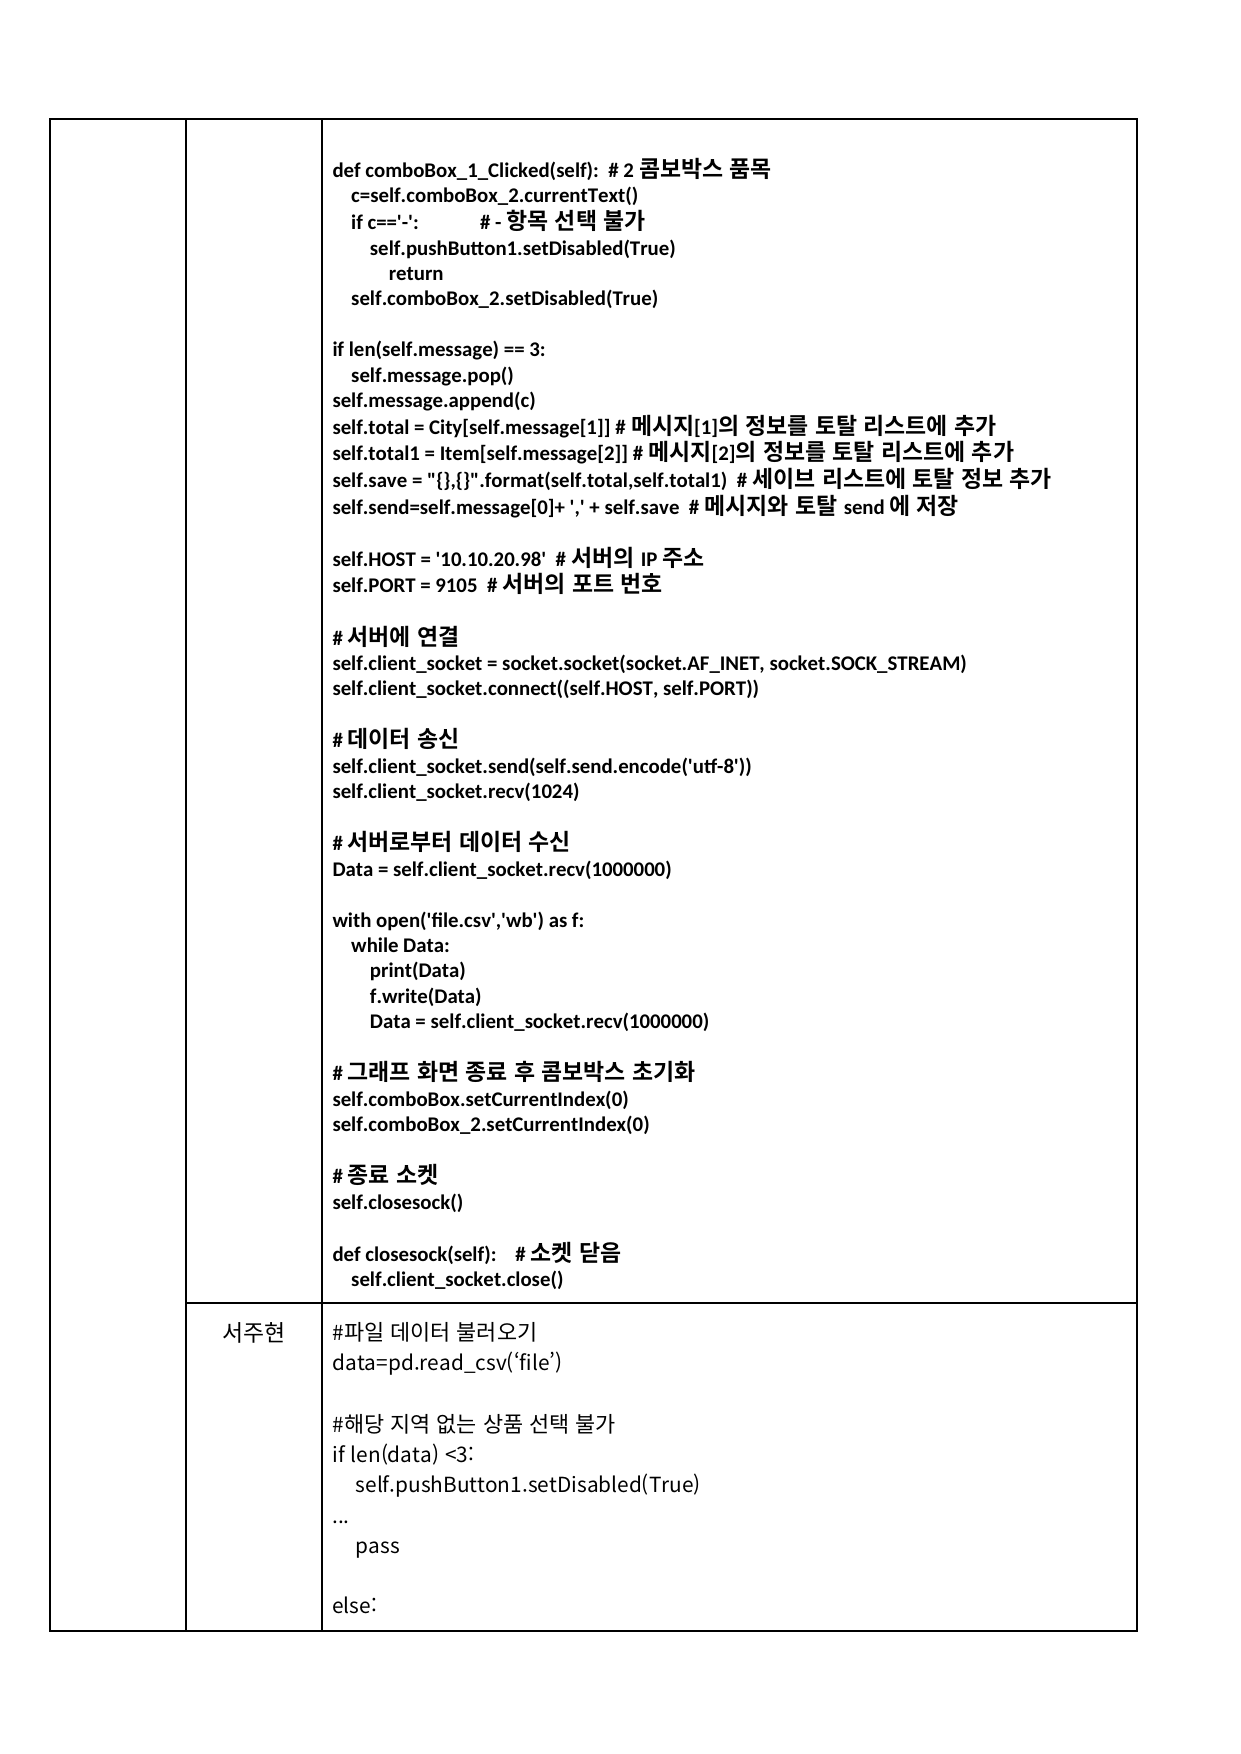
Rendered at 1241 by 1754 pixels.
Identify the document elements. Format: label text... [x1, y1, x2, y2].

table_cell 서주현 [187, 1304, 321, 1630]
table_cell #파일 데이터 불러오기 data=pd.read_csv(‘file’) #해당 지역 없는 상품 선택 불가 if len(data) <3: self.pushButton1.setDisabled(True) ... pass else: [323, 1304, 1136, 1630]
table_cell def comboBox_1_Clicked(self): # 2 콤보박스 품목 c=self.comboBox_2.currentText() if c=='-': # - 항목 선택 불가 self.pushButton1.setDisabled(True) return self.comboBox_2.setDisabled(True) if len(self.message) == 3: self.message.pop() self.message.append(c) self.total = City[self.message[1]] # 메시지[1]의 정보를 토탈 리스트에 추가 self.total1 = Item[self.message[2]] # 메시지[2]의 정보를 토탈 리스트에 추가 self.save = "{},{}".format(self.total,self.total1) # 세이브 리스트에 토탈 정보 추가 self.send=self.message[0]+ ',' + self.save # 메시지와 토탈 send에 저장 self.HOST = '10.10.20.98' # 서버의 IP 주소 self.PORT = 9105 # 서버의 포트 번호 # 서버에 연결 self.client_socket = socket.socket(socket.AF_INET, socket.SOCK_STREAM) self.client_socket.connect((self.HOST, self.PORT)) # 데이터 송신 self.client_socket.send(self.send.encode('utf-8')) self.client_socket.recv(1024) # 서버로부터 데이터 수신 Data = self.client_socket.recv(1000000) with open('file.csv','wb') as f: while Data: print(Data) f.write(Data) Data = self.client_socket.recv(1000000) # 그래프 화면 종료 후 콤보박스 초기화 self.comboBox.setCurrentIndex(0) self.comboBox_2.setCurrentIndex(0) # 종료 소켓 self.closesock() def closesock(self): # 소켓 닫음 self.client_socket.close() [323, 120, 1136, 1302]
table_cell [51, 120, 185, 1630]
table_cell [187, 120, 321, 1302]
